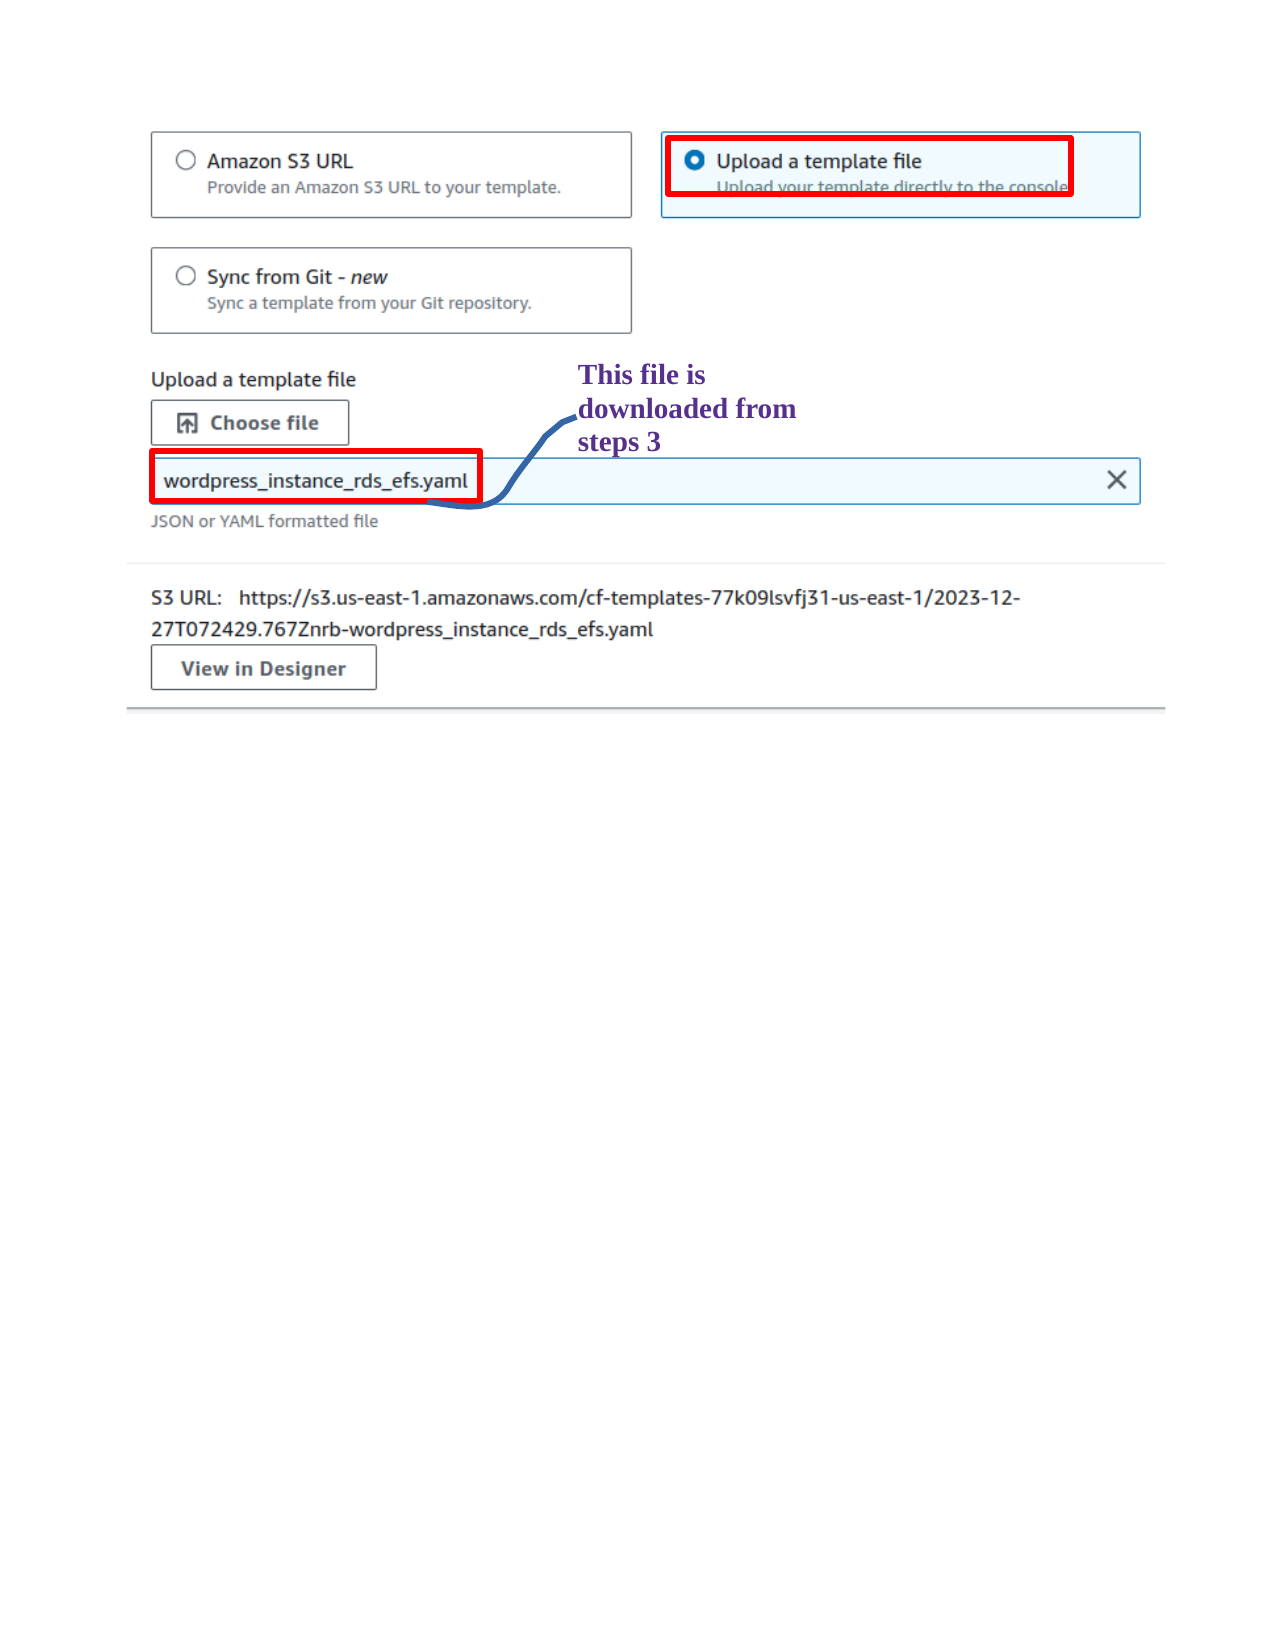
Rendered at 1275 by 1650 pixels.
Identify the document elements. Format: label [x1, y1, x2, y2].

picture [126, 125, 1166, 714]
